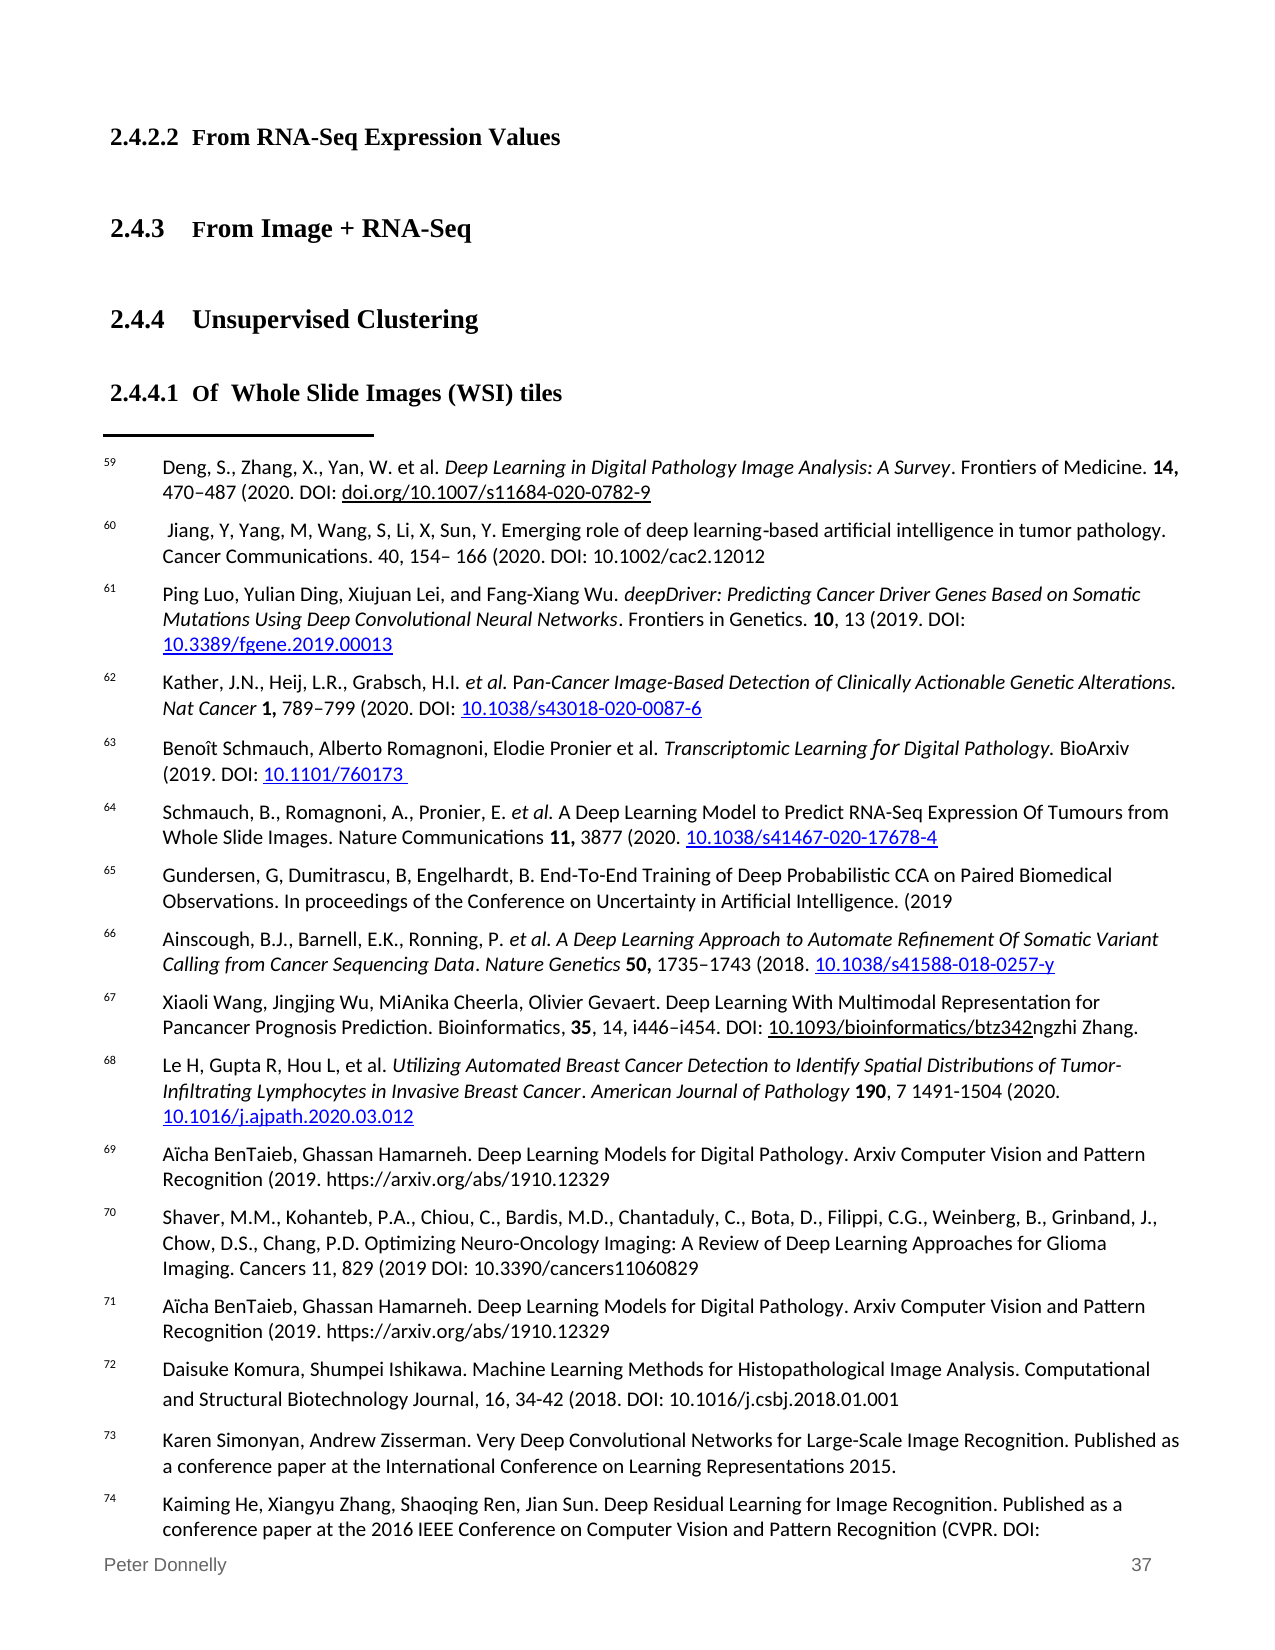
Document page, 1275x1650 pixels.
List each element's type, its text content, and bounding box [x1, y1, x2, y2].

text Kaiming He, Xiangyu Zhang, Shaoqing Ren, Jian Sun. Deep Residual Learning for Image Recognition. Published as a conference paper at the 2016 IEEE Conference on Computer Vision and Pattern Recognition (CVPR. DOI: [103, 1491, 1181, 1542]
text Shaver, M.M., Kohanteb, P.A., Chiou, C., Bardis, M.D., Chantaduly, C., Bota, D., Filippi, C.G., Weinberg, B., Grinband, J., Chow, D.S., Chang, P.D. Optimizing Neuro-Oncology Imaging: A Review of Deep Learning Approaches for Glioma Imaging. Cancers 11, 829 (2019 DOI: 10.3390/cancers11060829 [103, 1204, 1181, 1281]
text Deng, S., Zhang, X., Yan, W. et al. Deep Learning in Digital Pathology Image Analysis: A Survey. Frontiers of Medicine. 14, 470–487 (2020. DOI: doi.org/10.1007/s11684-020-0782-9 [103, 454, 1181, 505]
subtitle From Image + RNA-Seq [103, 212, 1181, 244]
subtitle Unsupervised Clustering [103, 303, 1181, 334]
text Kather, J.N., Heij, L.R., Grabsch, H.I. et al. Pan-Cancer Image-Based Detection of Clinically Actionable Genetic Alterations. Nat Cancer 1, 789–799 (2020. DOI: 10.1038/s43018-020-0087-6 [103, 669, 1181, 720]
text Gundersen, G, Dumitrascu, B, Engelhardt, B. End-To-End Training of Deep Probabilistic CCA on Paired Biomedical Observations. In proceedings of the Conference on Uncertainty in Artificial Intelligence. (2019 [103, 862, 1181, 913]
text Ping Luo, Yulian Ding, Xiujuan Lei, and Fang-Xiang Wu. deepDriver: Predicting Cancer Driver Genes Based on Somatic Mutations Using Deep Convolutional Neural Networks. Frontiers in Genetics. 10, 13 (2019. DOI: 10.3389/fgene.2019.00013 [103, 581, 1181, 657]
text Benoît Schmauch, Alberto Romagnoni, Elodie Pronier et al. Transcriptomic Learning for Digital Pathology. BioArxiv (2019. DOI: 10.1101/760173 [103, 733, 1181, 787]
text Ainscough, B.J., Barnell, E.K., Ronning, P. et al. A Deep Learning Approach to Automate Refinement Of Somatic Variant Calling from Cancer Sequencing Data. Nature Genetics 50, 1735–1743 (2018. 10.1038/s41588-018-0257-y [103, 926, 1181, 977]
text Jiang, Y, Yang, M, Wang, S, Li, X, Sun, Y. Emerging role of deep learning‐based artificial intelligence in tumor pathology. Cancer Communications. 40, 154– 166 (2020. DOI: 10.1002/cac2.12012 [103, 517, 1181, 568]
text Karen Simonyan, Andrew Zisserman. Very Deep Convolutional Networks for Large-Scale Image Recognition. Published as a conference paper at the International Conference on Learning Representations 2015. [103, 1427, 1181, 1478]
text Aïcha BenTaieb, Ghassan Hamarneh. Deep Learning Models for Digital Pathology. Arxiv Computer Vision and Pattern Recognition (2019. https://arxiv.org/abs/1910.12329 [103, 1141, 1181, 1192]
subtitle Of Whole Slide Images (WSI) tiles [103, 378, 1181, 407]
text Xiaoli Wang, Jingjing Wu, MiAnika Cheerla, Olivier Gevaert. Deep Learning With Multimodal Representation for Pancancer Prognosis Prediction. Bioinformatics, 35, 14, i446–i454. DOI: 10.1093/bioinformatics/btz342ngzhi Zhang. [103, 989, 1181, 1040]
text Le H, Gupta R, Hou L, et al. Utilizing Automated Breast Cancer Detection to Identify Spatial Distributions of Tumor-Infiltrating Lymphocytes in Invasive Breast Cancer. American Journal of Pathology 190, 7 1491-1504 (2020. 10.1016/j.ajpath.2020.03.012 [103, 1052, 1181, 1129]
subtitle From RNA-Seq Expression Values [103, 122, 1181, 151]
text Aïcha BenTaieb, Ghassan Hamarneh. Deep Learning Models for Digital Pathology. Arxiv Computer Vision and Pattern Recognition (2019. https://arxiv.org/abs/1910.12329 [103, 1293, 1181, 1344]
text Schmauch, B., Romagnoni, A., Pronier, E. et al. A Deep Learning Model to Predict RNA-Seq Expression Of Tumours from Whole Slide Images. Nature Communications 11, 3877 (2020. 10.1038/s41467-020-17678-4 [103, 799, 1181, 850]
text Daisuke Komura, Shumpei Ishikawa. Machine Learning Methods for Histopathological Image Analysis. Computational and Structural Biotechnology Journal, 16, 34-42 (2018. DOI: 10.1016/j.csbj.2018.01.001 [103, 1357, 1181, 1411]
